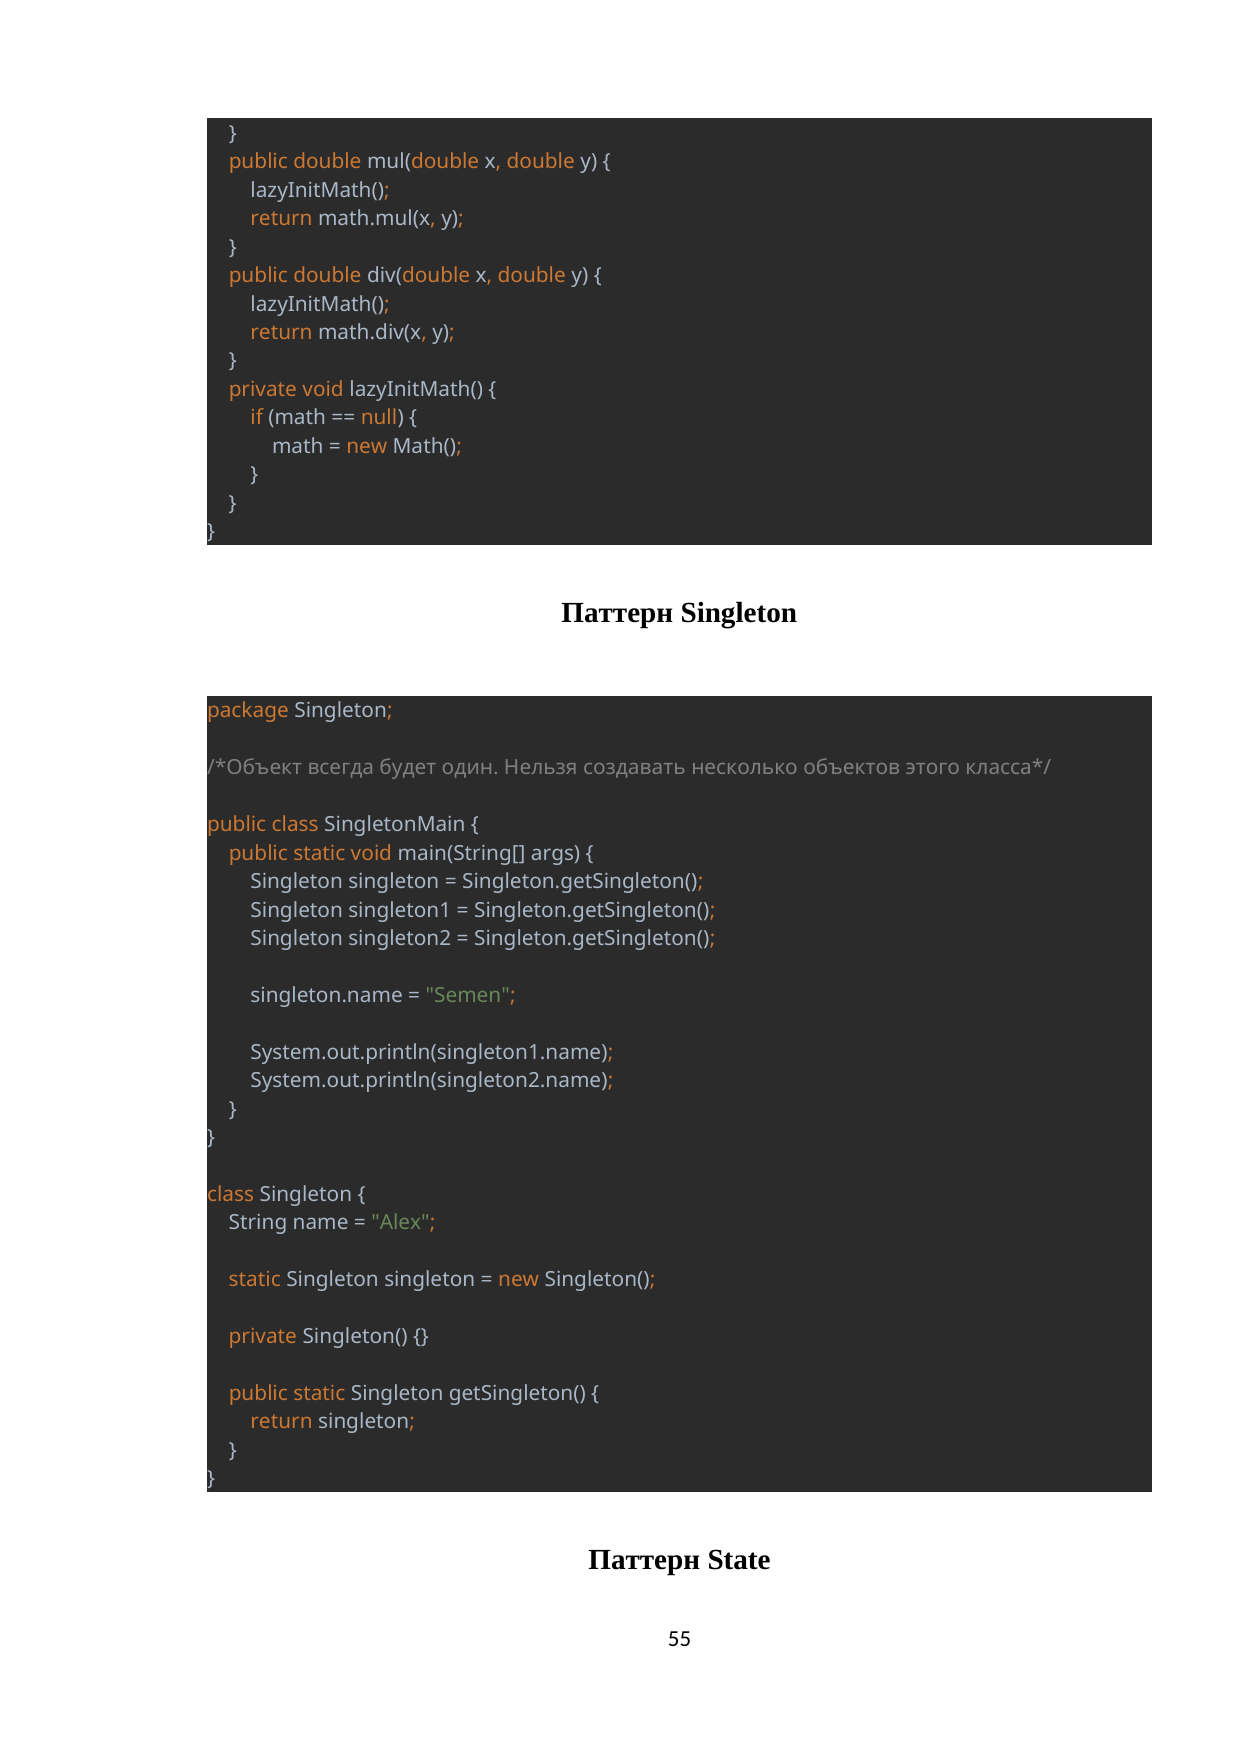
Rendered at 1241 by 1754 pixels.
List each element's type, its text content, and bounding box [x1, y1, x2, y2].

text Паттерн State [207, 1542, 1152, 1576]
text package Singleton; /*Объект всегда будет один. Нельзя создавать несколько объектов этого класса*/ public class SingletonMain { public static void main(String[] args) { Singleton singleton = Singleton.getSingleton(); Singleton singleton1 = Singleton.getSingleton(); Singleton singleton2 = Singleton.getSingleton(); singleton.name = "Semen"; System.out.println(singleton1.name); System.out.println(singleton2.name); } } class Singleton { String name = "Alex"; static Singleton singleton = new Singleton(); private Singleton() {} public static Singleton getSingleton() { return singleton; } } [207, 696, 1152, 1492]
text } public double mul(double x, double y) { lazyInitMath(); return math.mul(x, y); } public double div(double x, double y) { lazyInitMath(); return math.div(x, y); } private void lazyInitMath() { if (math == null) { math = new Math(); } } } [207, 118, 1152, 545]
text Паттерн Singleton [207, 595, 1152, 628]
